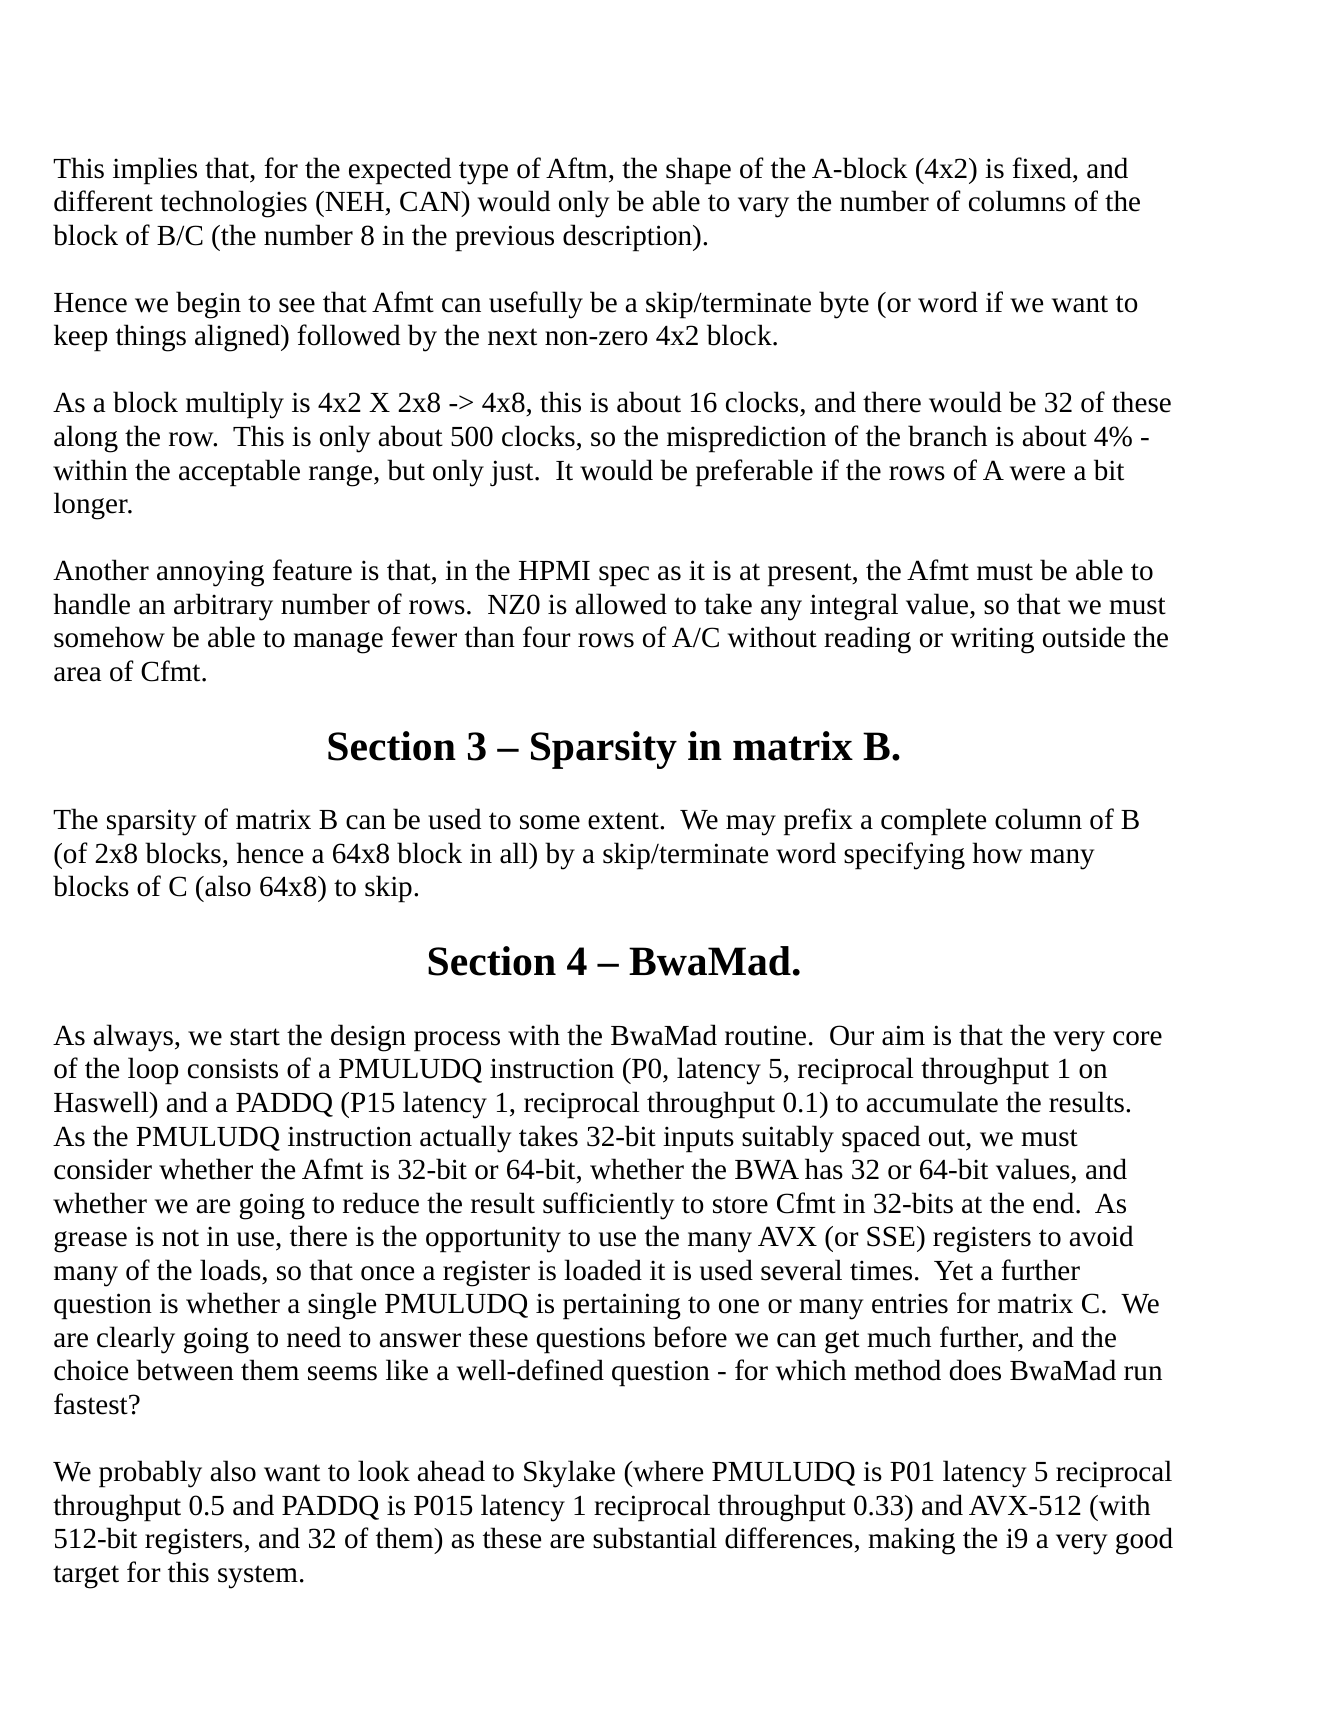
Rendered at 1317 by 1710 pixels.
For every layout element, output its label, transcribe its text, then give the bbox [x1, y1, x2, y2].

text As always, we start the design process with the BwaMad routine. Our aim is that the very core of the loop consists of a PMULUDQ instruction (P0, latency 5, reciprocal throughput 1 on Haswell) and a PADDQ (P15 latency 1, reciprocal throughput 0.1) to accumulate the results. As the PMULUDQ instruction actually takes 32-bit inputs suitably spaced out, we must consider whether the Afmt is 32-bit or 64-bit, whether the BWA has 32 or 64-bit values, and whether we are going to reduce the result sufficiently to store Cfmt in 32-bits at the end. As grease is not in use, there is the opportunity to use the many AVX (or SSE) registers to avoid many of the loads, so that once a register is loaded it is used several times. Yet a further question is whether a single PMULUDQ is pertaining to one or many entries for matrix C. We are clearly going to need to answer these questions before we can get much further, and the choice between them seems like a well-defined question - for which method does BwaMad run fastest? [53, 1018, 1174, 1421]
text Section 4 – BwaMad. [53, 937, 1174, 984]
text Hence we begin to see that Afmt can usefully be a skip/terminate byte (or word if we want to keep things aligned) followed by the next non-zero 4x2 block. [53, 285, 1174, 352]
text This implies that, for the expected type of Aftm, the shape of the A-block (4x2) is fixed, and different technologies (NEH, CAN) would only be able to vary the number of columns of the block of B/C (the number 8 in the previous description). [53, 151, 1174, 251]
text Another annoying feature is that, in the HPMI spec as it is at present, the Afmt must be able to handle an arbitrary number of rows. NZ0 is allowed to take any integral value, so that we must somehow be able to manage fewer than four rows of A/C without reading or writing outside the area of Cfmt. [53, 553, 1174, 687]
text Section 3 – Sparsity in matrix B. [53, 721, 1174, 769]
text As a block multiply is 4x2 X 2x8 -> 4x8, this is about 16 clocks, and there would be 32 of these along the row. This is only about 500 clocks, so the misprediction of the branch is about 4% - within the acceptable range, but only just. It would be preferable if the rows of A were a bit longer. [53, 386, 1174, 520]
text The sparsity of matrix B can be used to some extent. We may prefix a complete column of B (of 2x8 blocks, hence a 64x8 block in all) by a skip/terminate word specifying how many blocks of C (also 64x8) to skip. [53, 802, 1174, 903]
text We probably also want to look ahead to Skylake (where PMULUDQ is P01 latency 5 reciprocal throughput 0.5 and PADDQ is P015 latency 1 reciprocal throughput 0.33) and AVX-512 (with 512-bit registers, and 32 of them) as these are substantial differences, making the i9 a very good target for this system. [53, 1454, 1174, 1588]
